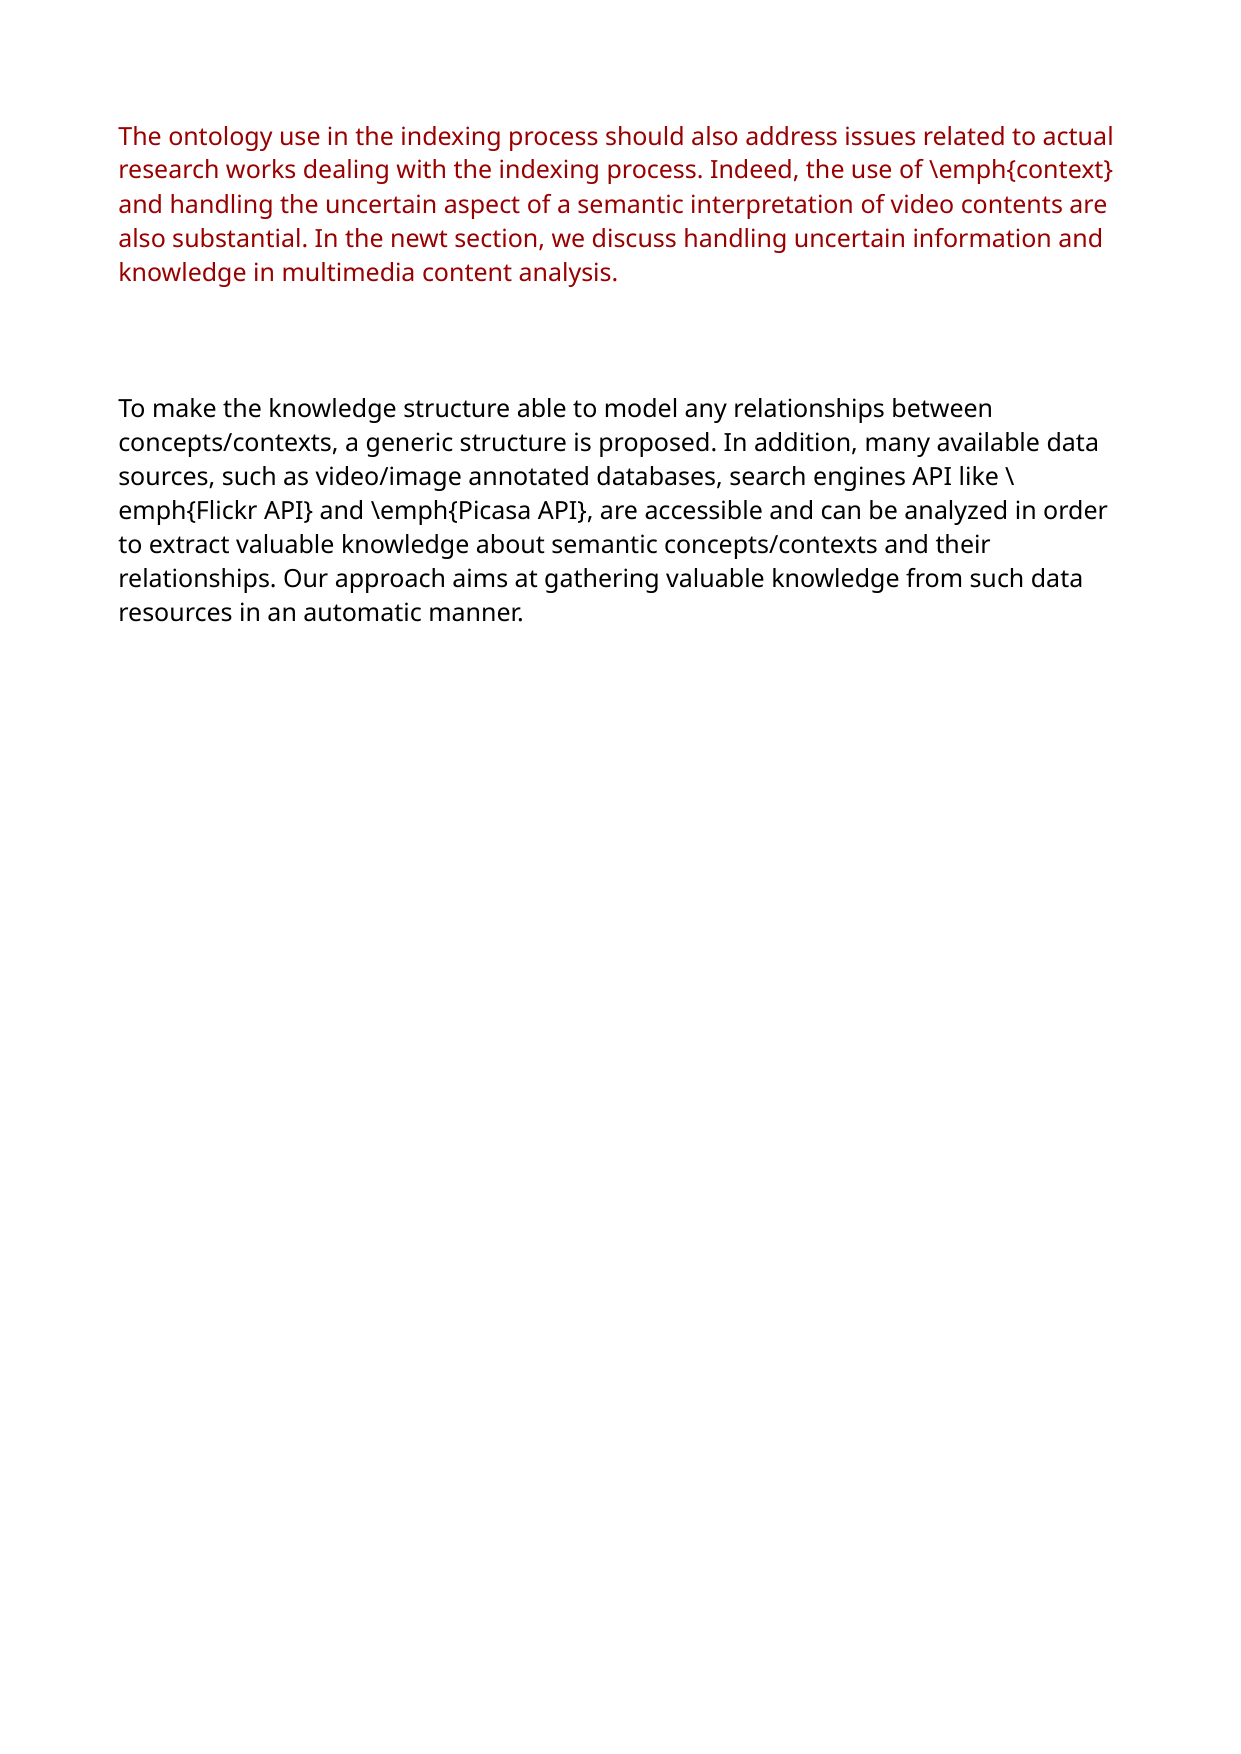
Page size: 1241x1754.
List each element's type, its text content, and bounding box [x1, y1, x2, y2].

text The ontology use in the indexing process should also address issues related to actual research works dealing with the indexing process. Indeed, the use of \emph{context} and handling the uncertain aspect of a semantic interpretation of video contents are also substantial. In the newt section, we discuss handling uncertain information and knowledge in multimedia content analysis. [118, 118, 1122, 288]
text To make the knowledge structure able to model any relationships between concepts/contexts, a generic structure is proposed. In addition, many available data sources, such as video/image annotated databases, search engines API like \emph{Flickr API} and \emph{Picasa API}, are accessible and can be analyzed in order to extract valuable knowledge about semantic concepts/contexts and their relationships. Our approach aims at gathering valuable knowledge from such data resources in an automatic manner. [118, 391, 1122, 629]
